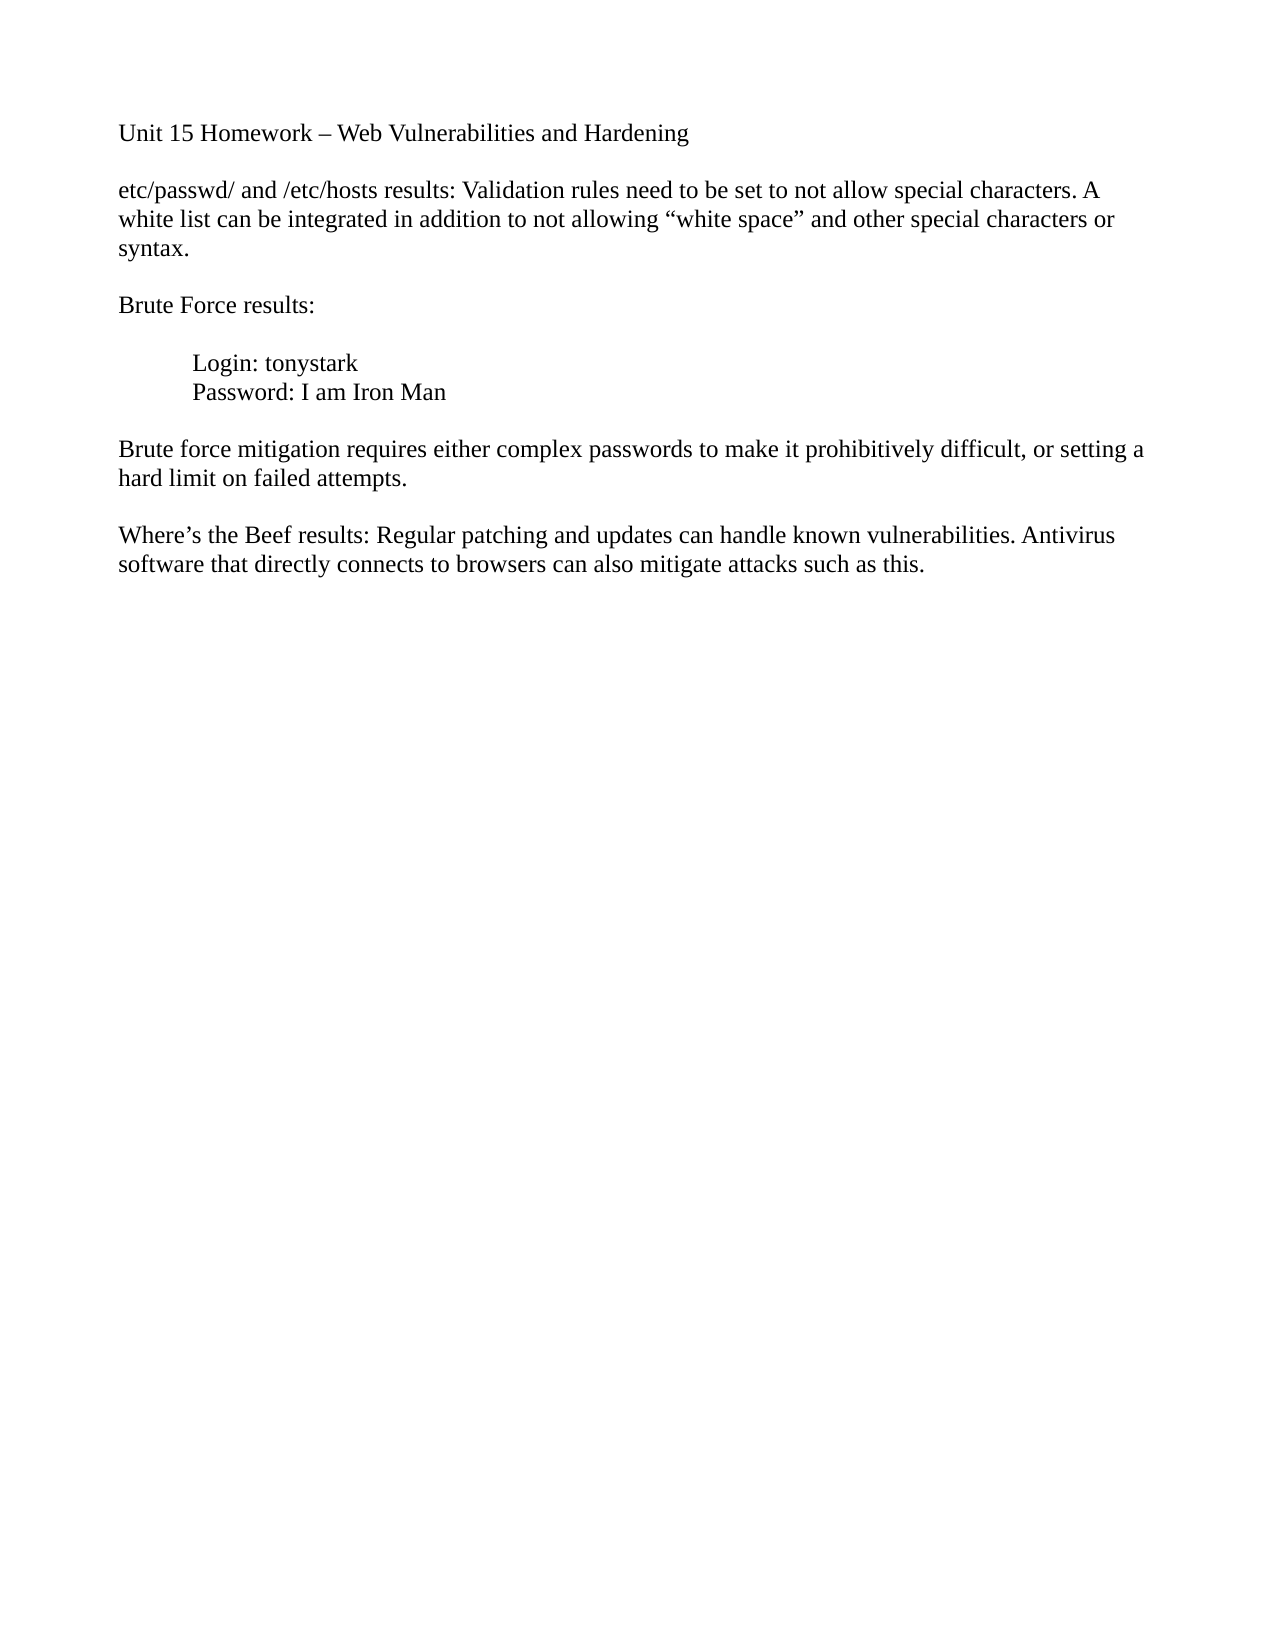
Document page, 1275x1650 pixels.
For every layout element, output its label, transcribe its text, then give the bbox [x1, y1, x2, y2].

text etc/passwd/ and /etc/hosts results: Validation rules need to be set to not allow special characters. A white list can be integrated in addition to not allowing “white space” and other special characters or syntax. [118, 176, 1157, 262]
text Brute force mitigation requires either complex passwords to make it prohibitively difficult, or setting a hard limit on failed attempts. [118, 434, 1157, 492]
text Password: I am Iron Man [118, 377, 1157, 406]
text Unit 15 Homework – Web Vulnerabilities and Hardening [118, 118, 1157, 147]
text Login: tonystark [118, 348, 1157, 377]
text Where’s the Beef results: Regular patching and updates can handle known vulnerabilities. Antivirus software that directly connects to browsers can also mitigate attacks such as this. [118, 521, 1157, 578]
text Brute Force results: [118, 291, 1157, 319]
